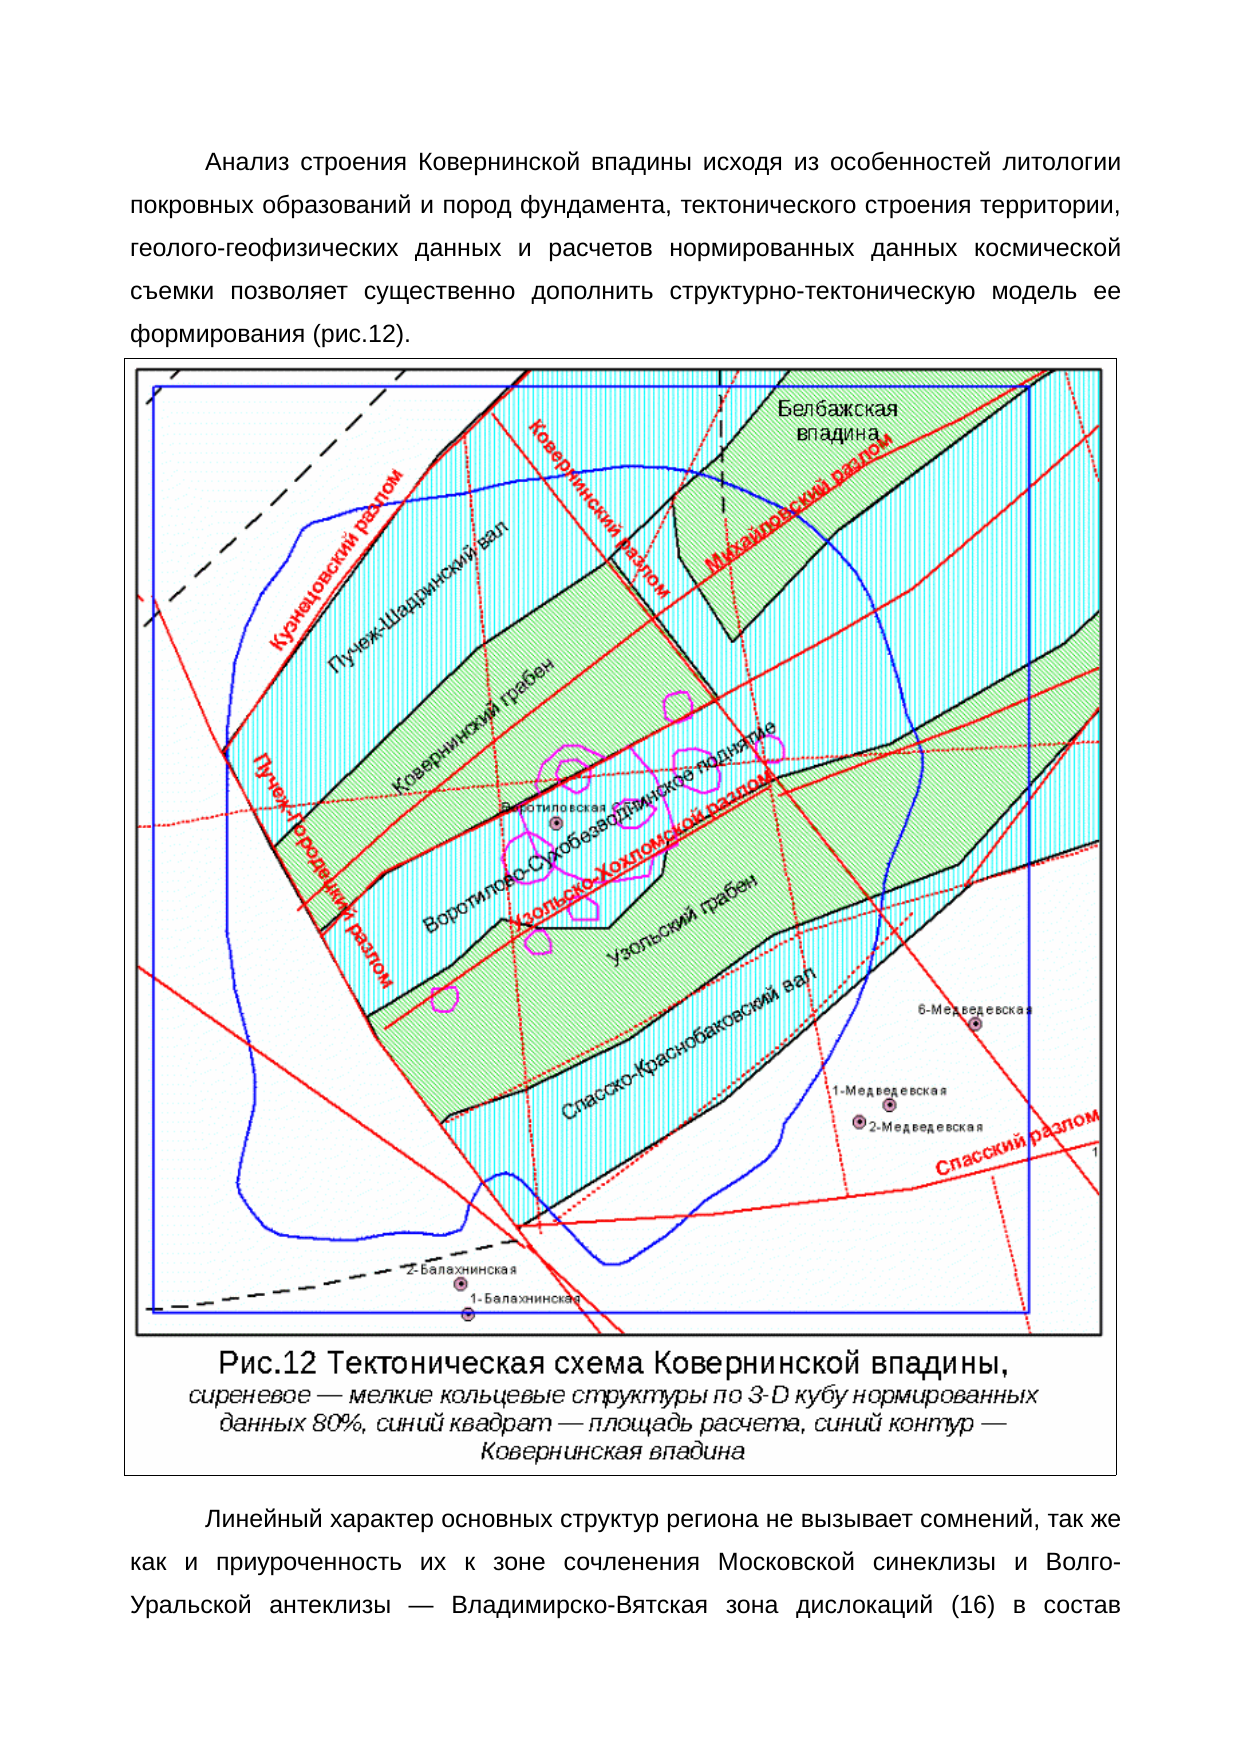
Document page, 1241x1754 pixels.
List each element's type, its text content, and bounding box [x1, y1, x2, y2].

text Линейный характер основных структур региона не вызывает сомнений, так же как и приуроченность их к зоне сочленения Московской синеклизы и Волго-Уральской антеклизы — Владимирско-Вятская зона дислокаций (16) в состав [130, 1504, 1122, 1619]
picture [127, 361, 1114, 1473]
text Анализ строения Ковернинской впадины исходя из особенностей литологии покровных образований и пород фундамента, тектонического строения территории, геолого-геофизических данных и расчетов нормированных данных космической съемки позволяет существенно дополнить структурно-тектоническую модель ее формирования (рис.12). [130, 147, 1122, 348]
